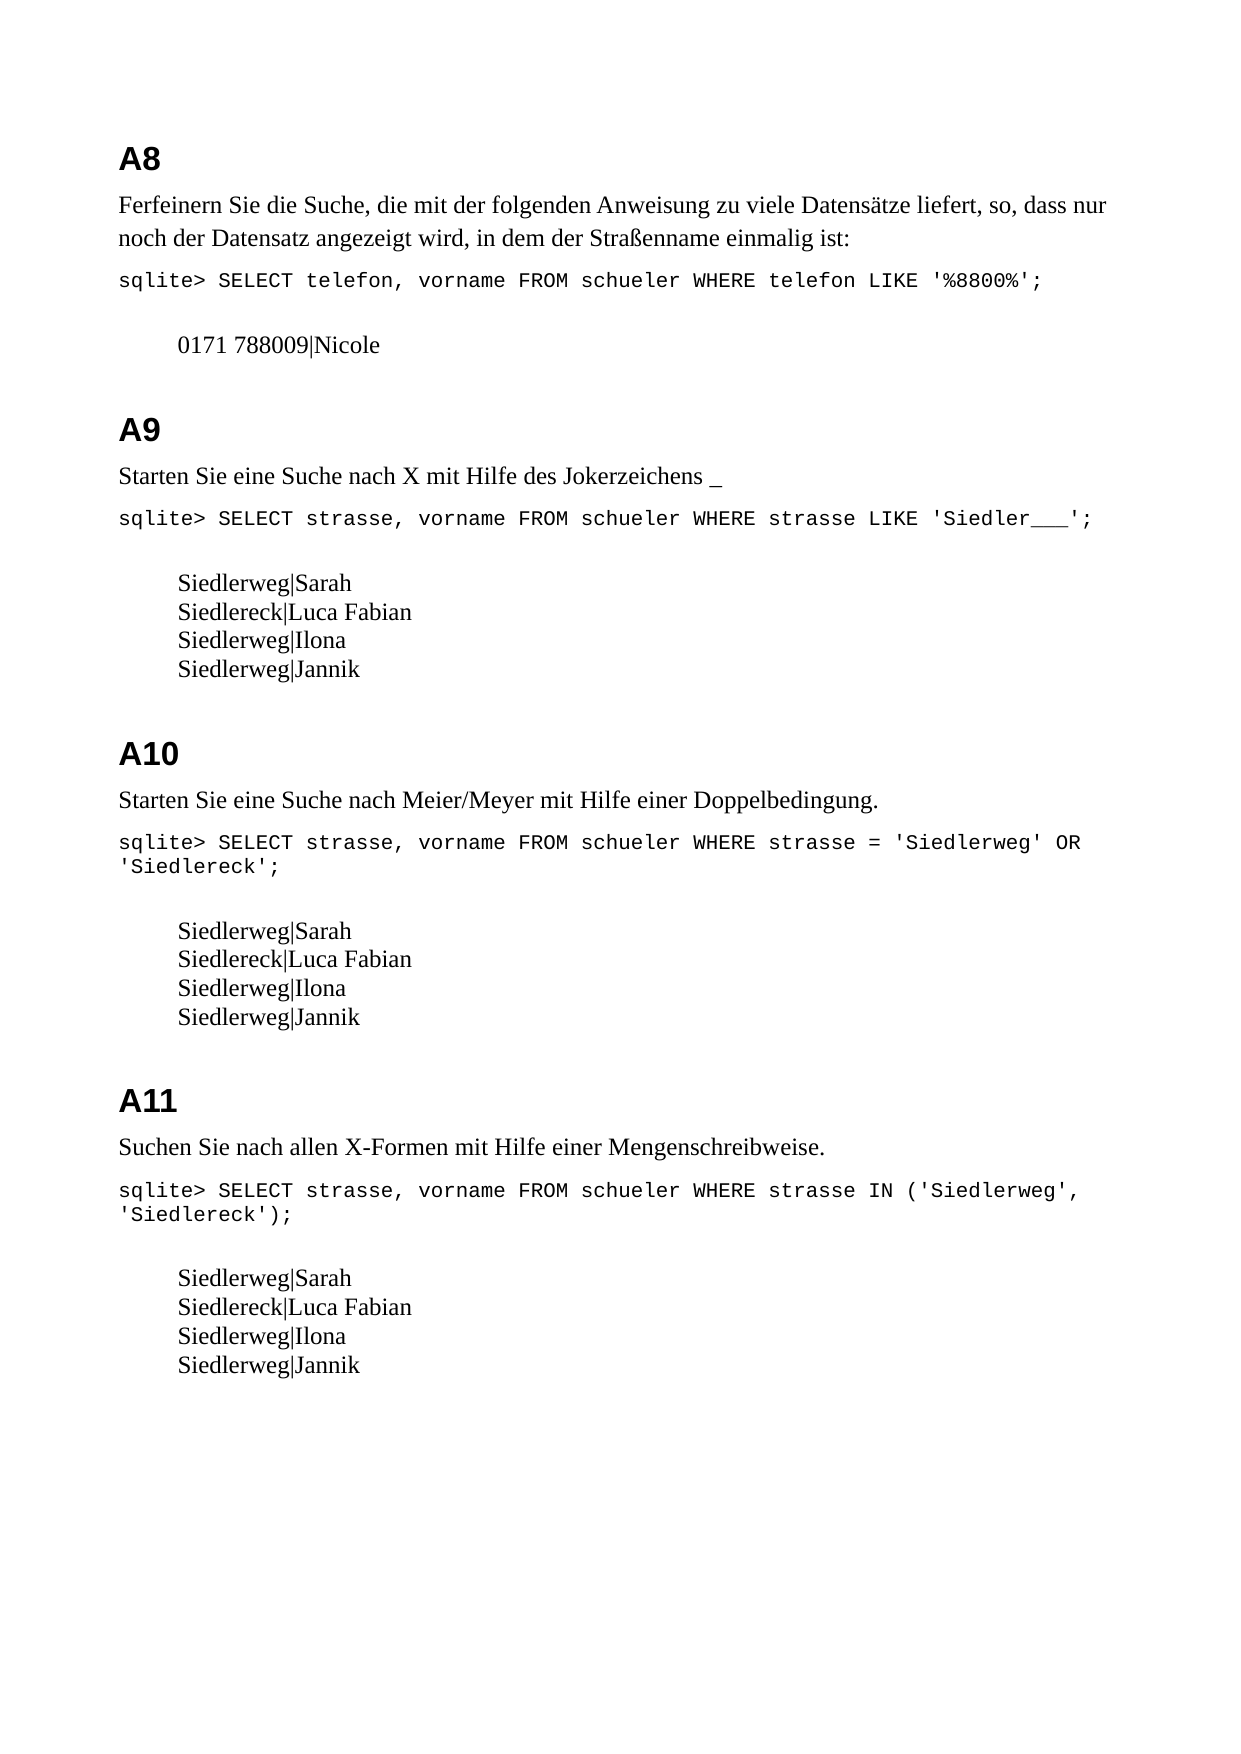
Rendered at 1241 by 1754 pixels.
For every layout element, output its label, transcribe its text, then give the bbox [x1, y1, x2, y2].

text sqlite> SELECT telefon, vorname FROM schueler WHERE telefon LIKE '%8800%'; [118, 271, 1122, 294]
text Siedlerweg|Sarah Siedlereck|Luca Fabian Siedlerweg|Ilona Siedlerweg|Jannik [177, 916, 1063, 1031]
subtitle A10 [118, 734, 1122, 772]
text sqlite> SELECT strasse, vorname FROM schueler WHERE strasse = 'Siedlerweg' OR 'Siedlereck'; [118, 832, 1122, 880]
text Suchen Sie nach allen X-Formen mit Hilfe einer Mengenschreibweise. [118, 1132, 1122, 1161]
text Siedlerweg|Sarah Siedlereck|Luca Fabian Siedlerweg|Ilona Siedlerweg|Jannik [177, 568, 1063, 683]
subtitle A11 [118, 1082, 1122, 1120]
text Starten Sie eine Suche nach X mit Hilfe des Jokerzeichens _ [118, 461, 1122, 489]
text sqlite> SELECT strasse, vorname FROM schueler WHERE strasse LIKE 'Siedler___'; [118, 508, 1122, 532]
subtitle A9 [118, 410, 1122, 448]
text sqlite> SELECT strasse, vorname FROM schueler WHERE strasse IN ('Siedlerweg', 'Siedlereck'); [118, 1180, 1122, 1227]
text Starten Sie eine Suche nach Meier/Meyer mit Hilfe einer Doppelbedingung. [118, 785, 1122, 813]
text 0171 788009|Nicole [177, 330, 1063, 359]
text Siedlerweg|Sarah Siedlereck|Luca Fabian Siedlerweg|Ilona Siedlerweg|Jannik [177, 1263, 1063, 1378]
subtitle A8 [118, 139, 1122, 177]
text Ferfeinern Sie die Suche, die mit der folgenden Anweisung zu viele Datensätze liefert, so, dass nur noch der Datensatz angezeigt wird, in dem der Straßenname einmalig ist: [118, 190, 1122, 252]
